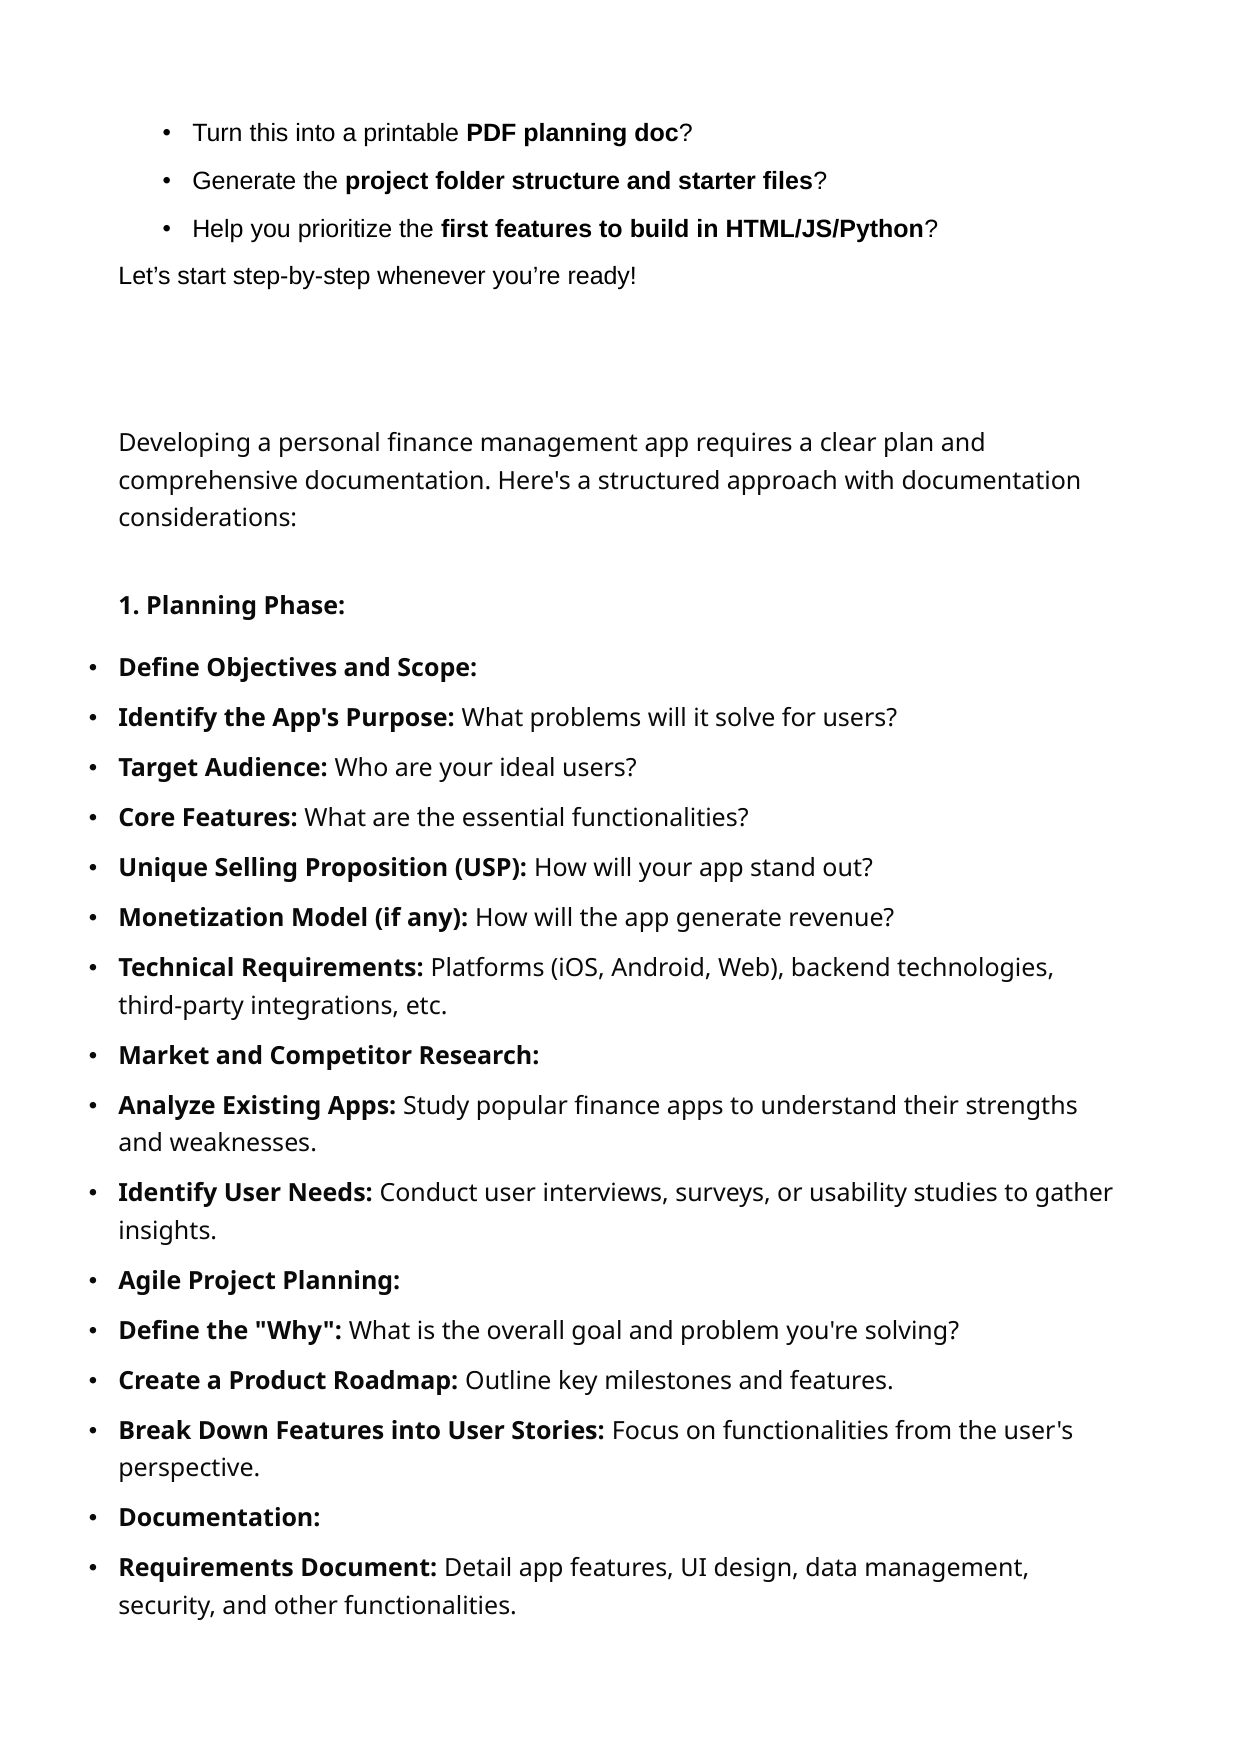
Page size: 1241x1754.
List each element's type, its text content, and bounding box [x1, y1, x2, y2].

list Define Objectives and Scope: [118, 646, 1122, 684]
text Developing a personal finance management app requires a clear plan and comprehensive documentation. Here's a structured approach with documentation considerations: [118, 421, 1122, 534]
list Generate the project folder structure and starter files? [162, 166, 1122, 195]
list Core Features: What are the essential functionalities? [118, 796, 1122, 834]
list Break Down Features into User Stories: Focus on functionalities from the user's perspective. [118, 1409, 1122, 1484]
list Identify User Needs: Conduct user interviews, surveys, or usability studies to gather insights. [118, 1171, 1122, 1246]
list Unique Selling Proposition (USP): How will your app stand out? [118, 846, 1122, 884]
list Monetization Model (if any): How will the app generate revenue? [118, 896, 1122, 934]
text Let’s start step-by-step whenever you’re ready! [118, 261, 1122, 290]
list Agile Project Planning: [118, 1259, 1122, 1296]
list Documentation: [118, 1496, 1122, 1534]
text 1. Planning Phase: [118, 584, 1122, 621]
list Requirements Document: Detail app features, UI design, data management, security, and other functionalities. [118, 1546, 1122, 1621]
list Help you prioritize the first features to build in HTML/JS/Python? [162, 213, 1122, 242]
list Turn this into a printable PDF planning doc? [162, 118, 1122, 147]
list Target Audience: Who are your ideal users? [118, 746, 1122, 784]
list Technical Requirements: Platforms (iOS, Android, Web), backend technologies, third-party integrations, etc. [118, 946, 1122, 1021]
list Analyze Existing Apps: Study popular finance apps to understand their strengths and weaknesses. [118, 1084, 1122, 1159]
list Identify the App's Purpose: What problems will it solve for users? [118, 696, 1122, 734]
list Create a Product Roadmap: Outline key milestones and features. [118, 1359, 1122, 1396]
list Market and Competitor Research: [118, 1034, 1122, 1071]
list Define the "Why": What is the overall goal and problem you're solving? [118, 1309, 1122, 1346]
